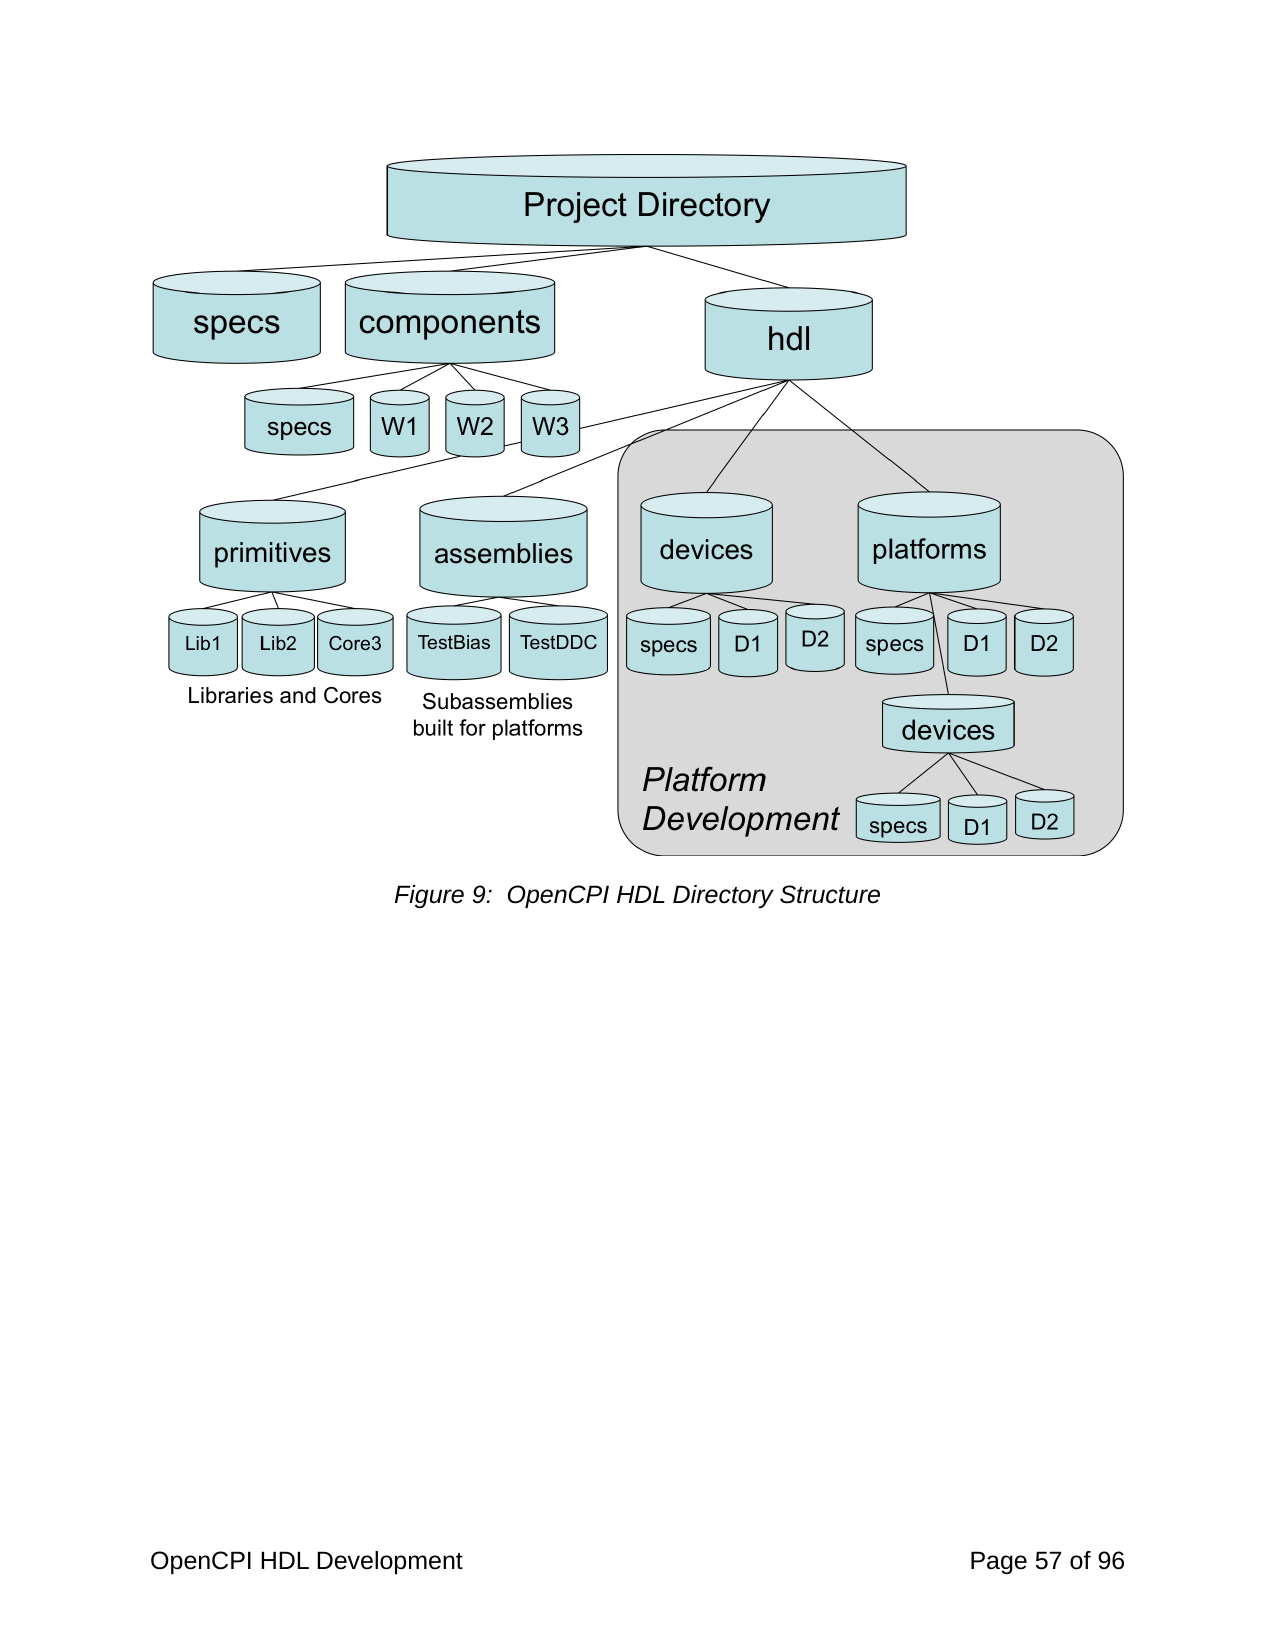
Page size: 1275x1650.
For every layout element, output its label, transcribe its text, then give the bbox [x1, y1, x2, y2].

text Figure 9: OpenCPI HDL Directory Structure [150, 880, 1125, 909]
picture [150, 150, 1125, 824]
